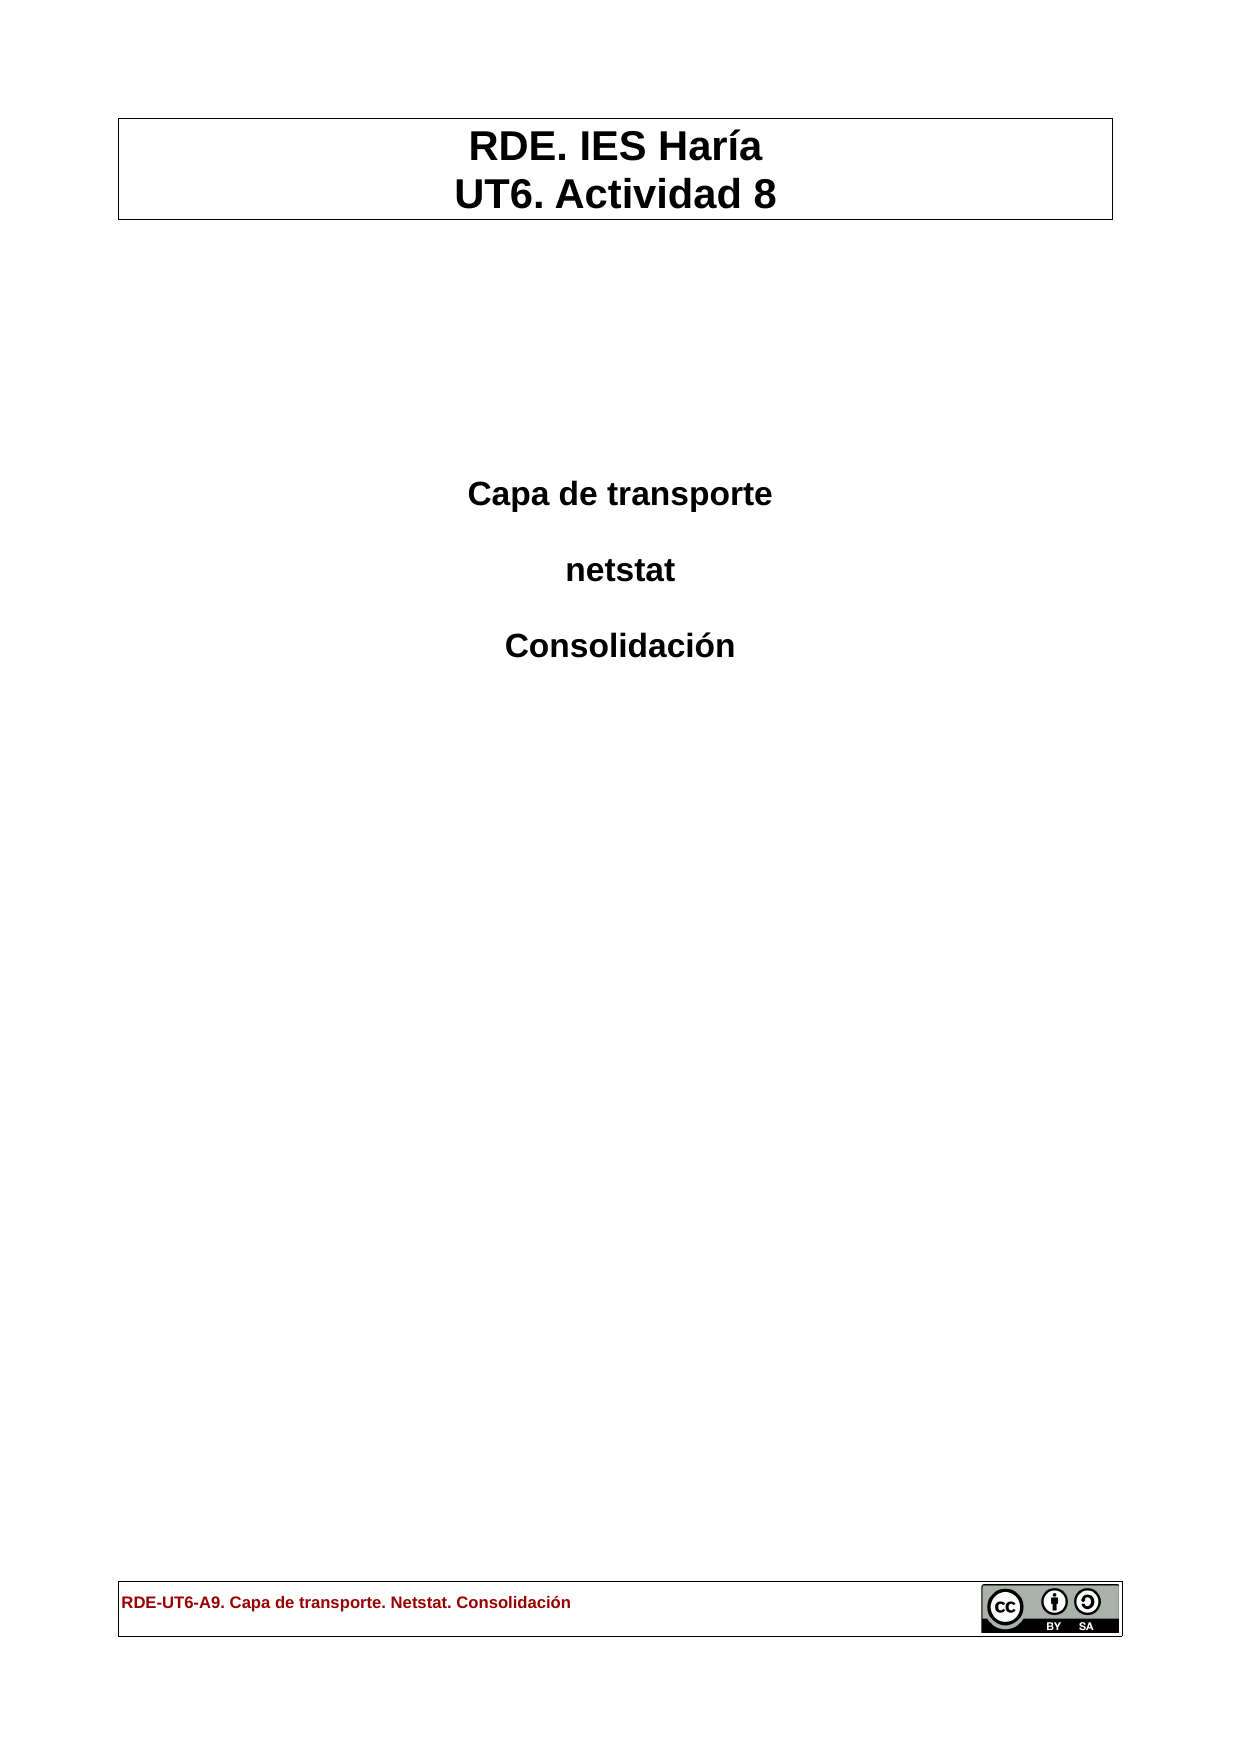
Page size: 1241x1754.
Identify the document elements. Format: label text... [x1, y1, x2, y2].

picture [981, 1584, 1119, 1633]
subtitle Consolidación [118, 626, 1122, 664]
text RDE. IES Haría [119, 119, 1112, 166]
subtitle Capa de transporte [118, 474, 1122, 512]
text UT6. Actividad 8 [119, 166, 1112, 219]
subtitle netstat [118, 550, 1122, 588]
